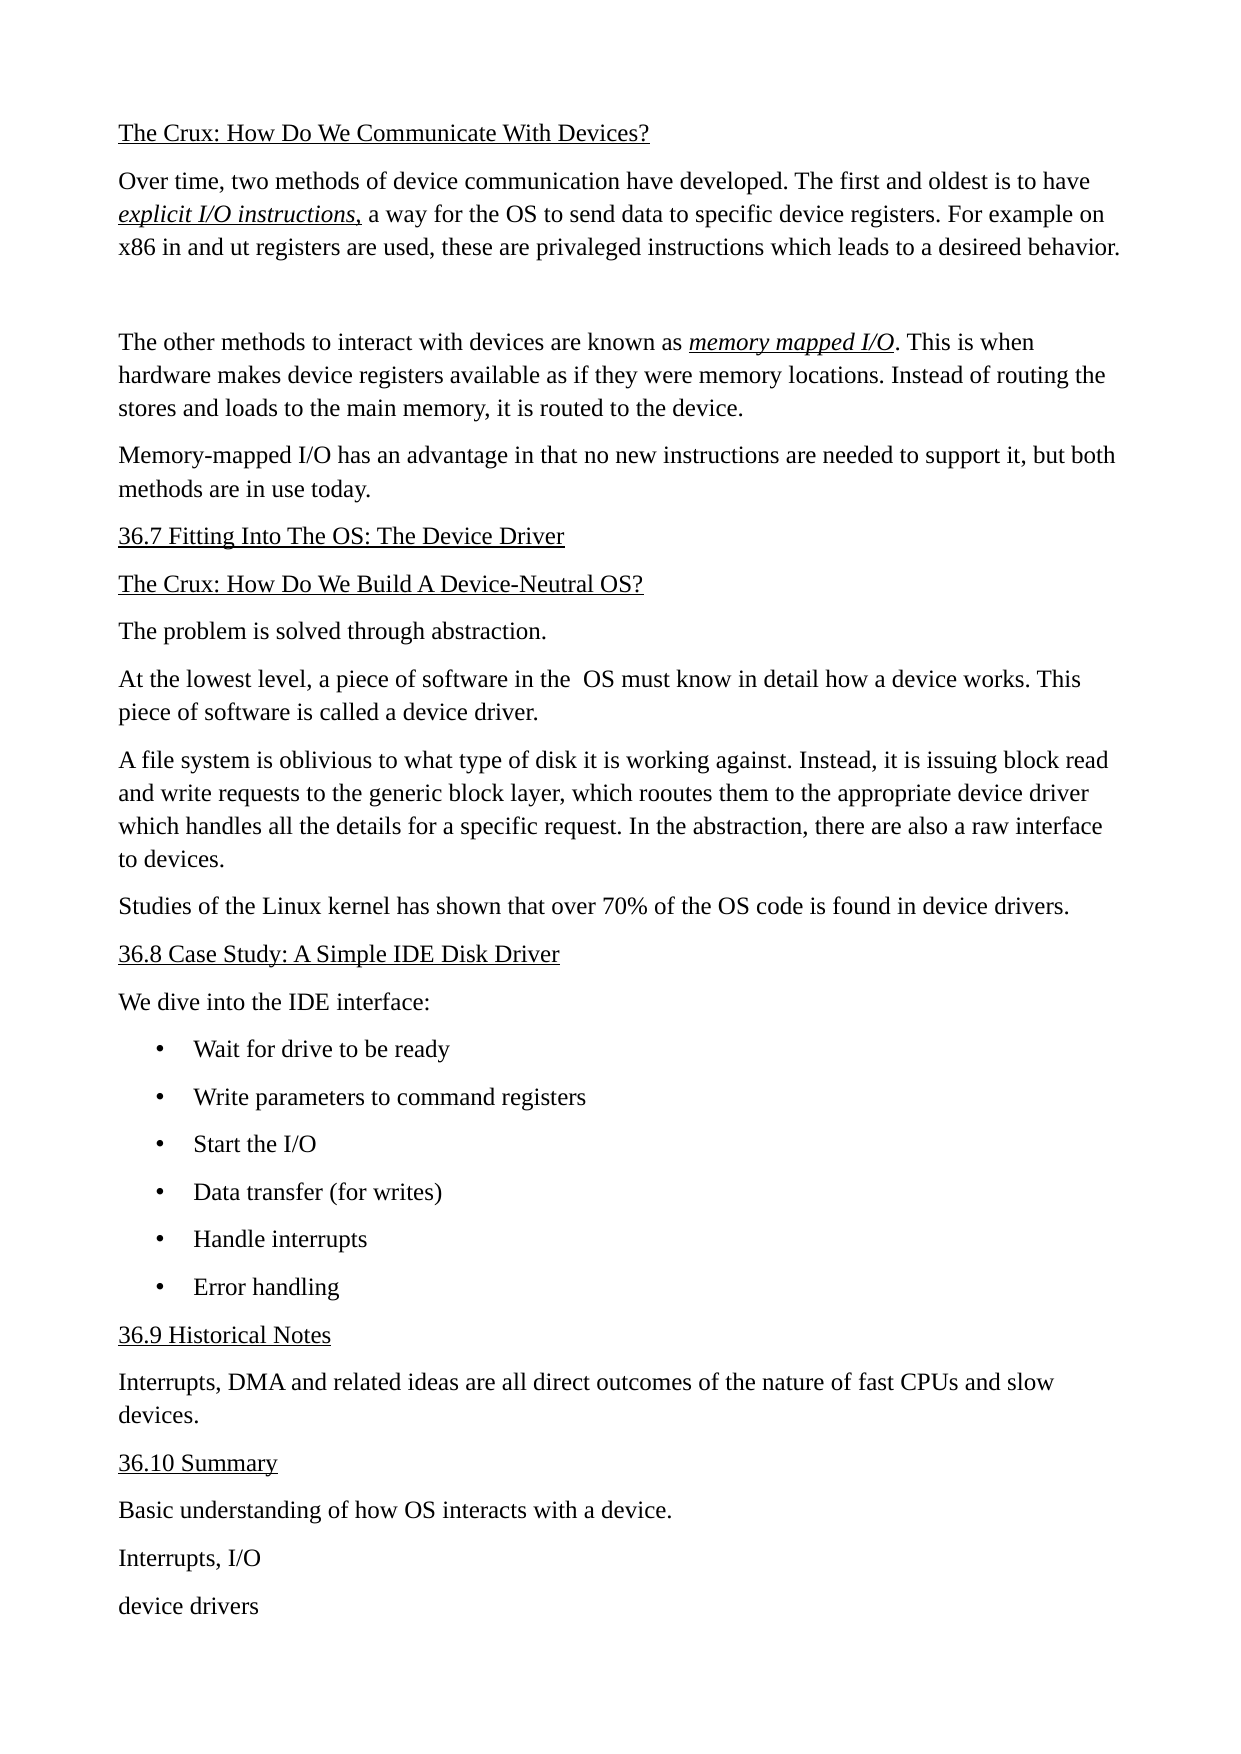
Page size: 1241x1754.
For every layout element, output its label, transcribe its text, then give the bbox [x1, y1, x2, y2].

text Interrupts, DMA and related ideas are all direct outcomes of the nature of fast CPUs and slow devices. [118, 1367, 1122, 1429]
text 36.10 Summary [118, 1448, 1122, 1477]
text We dive into the IDE interface: [118, 987, 1122, 1015]
text Studies of the Linux kernel has shown that over 70% of the OS code is found in device drivers. [118, 891, 1122, 920]
text 36.7 Fitting Into The OS: The Device Driver [118, 521, 1122, 550]
text At the lowest level, a piece of software in the OS must know in detail how a device works. This piece of software is called a device driver. [118, 664, 1122, 726]
text device drivers [118, 1591, 1122, 1619]
list Start the I/O [156, 1129, 1122, 1158]
text Memory-mapped I/O has an advantage in that no new instructions are needed to support it, but both methods are in use today. [118, 441, 1122, 502]
text 36.8 Case Study: A Simple IDE Disk Driver [118, 939, 1122, 968]
text Interrupts, I/O [118, 1543, 1122, 1572]
text The other methods to interact with devices are known as memory mapped I/O. This is when hardware makes device registers available as if they were memory locations. Instead of routing the stores and loads to the main memory, it is routed to the device. [118, 327, 1122, 422]
list Write parameters to command registers [156, 1082, 1122, 1111]
list Data transfer (for writes) [156, 1177, 1122, 1206]
list Error handling [156, 1272, 1122, 1301]
text Basic understanding of how OS interacts with a device. [118, 1496, 1122, 1524]
text The Crux: How Do We Build A Device-Neutral OS? [118, 569, 1122, 598]
text The problem is solved through abstraction. [118, 616, 1122, 645]
list Wait for drive to be ready [156, 1034, 1122, 1063]
text A file system is oblivious to what type of disk it is working against. Instead, it is issuing block read and write requests to the generic block layer, which rooutes them to the appropriate device driver which handles all the details for a specific request. In the abstraction, there are also a raw interface to devices. [118, 745, 1122, 872]
text The Crux: How Do We Communicate With Devices? [118, 118, 1122, 147]
list Handle interrupts [156, 1224, 1122, 1253]
text 36.9 Historical Notes [118, 1320, 1122, 1348]
text Over time, two methods of device communication have developed. The first and oldest is to have explicit I/O instructions, a way for the OS to send data to specific device registers. For example on x86 in and ut registers are used, these are privaleged instructions which leads to a desireed behavior. [118, 166, 1122, 261]
